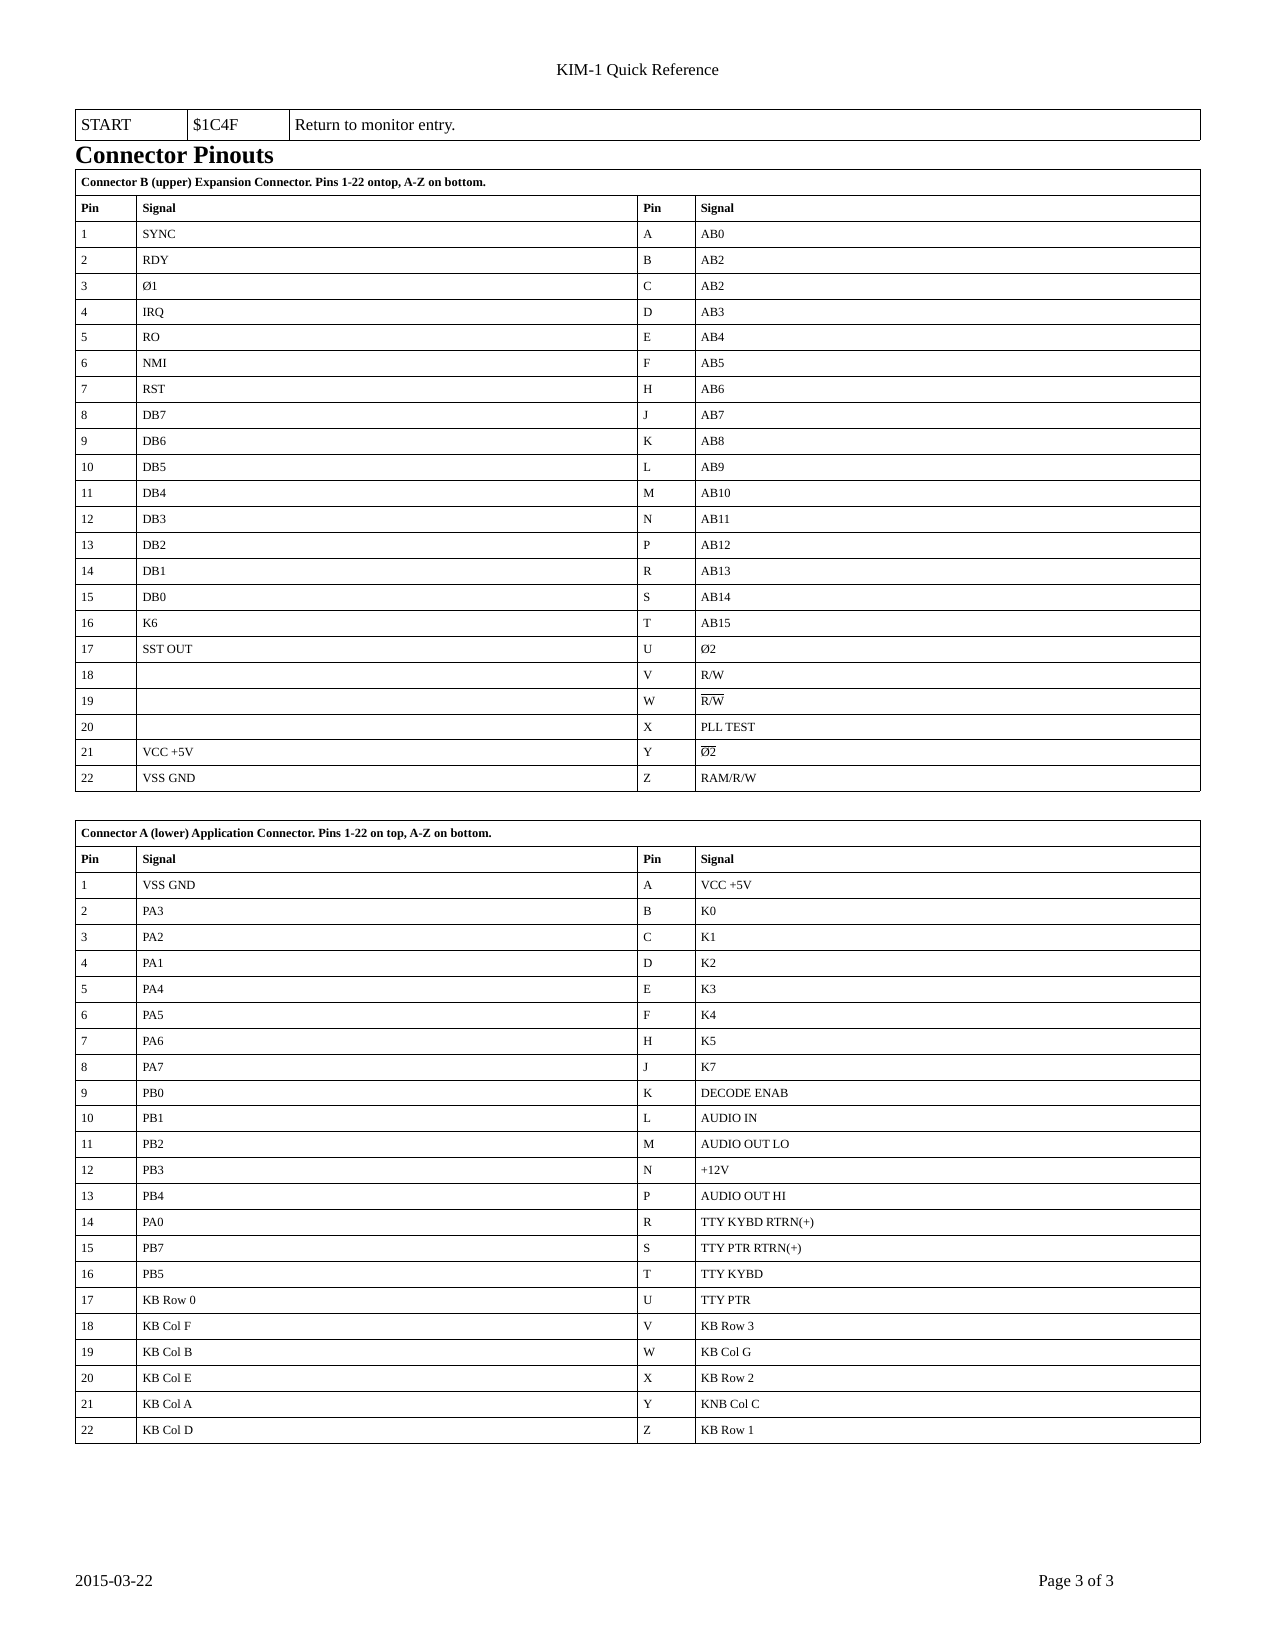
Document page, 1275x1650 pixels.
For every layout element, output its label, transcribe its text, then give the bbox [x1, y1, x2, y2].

table_cell W [638, 1340, 695, 1365]
table_cell KB Row 2 [696, 1366, 1200, 1391]
table_cell 19 [76, 689, 136, 713]
table_cell 3 [76, 274, 136, 298]
table_cell RAM/R/W [696, 766, 1200, 791]
table_cell E [638, 325, 695, 350]
table_cell X [638, 715, 695, 739]
table_cell M [638, 481, 695, 506]
table_cell START [76, 110, 187, 140]
table_cell X [638, 1366, 695, 1391]
table_cell F [638, 1003, 695, 1028]
table_cell K2 [696, 951, 1200, 976]
table_cell 4 [76, 951, 136, 976]
table_cell AB3 [696, 300, 1200, 324]
table_cell 10 [76, 1106, 136, 1131]
table_cell PB1 [137, 1106, 637, 1131]
table_cell SYNC [137, 222, 637, 247]
table_cell R [638, 1210, 695, 1235]
table_cell PB0 [137, 1081, 637, 1105]
table_cell DB2 [137, 533, 637, 558]
table_cell AUDIO OUT LO [696, 1132, 1200, 1157]
table_header Connector B (upper) Expansion Connector. Pins 1-22 ontop, A-Z on bottom. [76, 170, 1200, 195]
table_cell KB Col D [137, 1418, 637, 1443]
table_cell KNB Col C [696, 1392, 1200, 1417]
table_cell Z [638, 1418, 695, 1443]
table_cell RST [137, 377, 637, 402]
table_cell A [638, 222, 695, 247]
table_cell 16 [76, 1262, 136, 1287]
table_cell TTY KYBD RTRN(+) [696, 1210, 1200, 1235]
table_cell DB7 [137, 403, 637, 428]
table_cell Signal [137, 196, 637, 221]
table_cell Signal [696, 847, 1200, 872]
table_cell D [638, 951, 695, 976]
table_cell $1C4F [188, 110, 289, 140]
table_cell 22 [76, 1418, 136, 1443]
table_cell N [638, 1158, 695, 1183]
table_cell VSS GND [137, 873, 637, 898]
table_cell Pin [638, 196, 695, 221]
table_cell RDY [137, 248, 637, 272]
table_cell R [638, 559, 695, 584]
table_cell AUDIO IN [696, 1106, 1200, 1131]
table_cell 18 [76, 1314, 136, 1339]
table_cell K6 [137, 611, 637, 636]
table_cell N [638, 507, 695, 532]
table_cell AB11 [696, 507, 1200, 532]
table_cell R/W [696, 663, 1200, 687]
table_cell K5 [696, 1029, 1200, 1053]
table_cell VCC +5V [137, 740, 637, 765]
table_cell PLL TEST [696, 715, 1200, 739]
table_cell 7 [76, 1029, 136, 1053]
table_cell PA7 [137, 1055, 637, 1079]
table_cell AB0 [696, 222, 1200, 247]
table_cell H [638, 1029, 695, 1053]
table_cell AB2 [696, 274, 1200, 298]
table_cell 7 [76, 377, 136, 402]
table_cell 13 [76, 533, 136, 558]
table_cell 15 [76, 1236, 136, 1261]
table_cell [137, 715, 637, 739]
table_cell 20 [76, 715, 136, 739]
table_cell K0 [696, 899, 1200, 924]
table_cell 13 [76, 1184, 136, 1209]
table_cell 10 [76, 455, 136, 480]
table_cell 5 [76, 325, 136, 350]
table_cell AB9 [696, 455, 1200, 480]
table_cell DB6 [137, 429, 637, 454]
table_cell AB6 [696, 377, 1200, 402]
table_cell C [638, 925, 695, 950]
table_cell PA0 [137, 1210, 637, 1235]
table_cell 9 [76, 429, 136, 454]
table_cell Signal [696, 196, 1200, 221]
table_cell K7 [696, 1055, 1200, 1079]
table_cell Pin [76, 847, 136, 872]
table_cell Ø2 [696, 740, 1200, 765]
table_cell KB Col E [137, 1366, 637, 1391]
table_cell S [638, 1236, 695, 1261]
table_cell RO [137, 325, 637, 350]
table_cell AB7 [696, 403, 1200, 428]
table_cell 14 [76, 559, 136, 584]
table_cell 9 [76, 1081, 136, 1105]
table_cell B [638, 248, 695, 272]
table_cell KB Col G [696, 1340, 1200, 1365]
table_cell V [638, 663, 695, 687]
table_cell AB14 [696, 585, 1200, 610]
table_cell 2 [76, 899, 136, 924]
table_cell U [638, 1288, 695, 1313]
table_cell 3 [76, 925, 136, 950]
table_cell 1 [76, 222, 136, 247]
table_cell E [638, 977, 695, 1002]
table_cell PA3 [137, 899, 637, 924]
table_cell VCC +5V [696, 873, 1200, 898]
table_cell 20 [76, 1366, 136, 1391]
table_cell 16 [76, 611, 136, 636]
table_cell Pin [638, 847, 695, 872]
table_cell PB4 [137, 1184, 637, 1209]
table_cell K [638, 1081, 695, 1105]
table_cell 21 [76, 1392, 136, 1417]
table_cell 17 [76, 1288, 136, 1313]
table_cell DB1 [137, 559, 637, 584]
table_cell Y [638, 1392, 695, 1417]
table_cell [137, 689, 637, 713]
table_cell SST OUT [137, 637, 637, 662]
table_cell VSS GND [137, 766, 637, 791]
table_cell PA6 [137, 1029, 637, 1053]
table_cell PA5 [137, 1003, 637, 1028]
table_cell TTY PTR [696, 1288, 1200, 1313]
table_cell 19 [76, 1340, 136, 1365]
table_cell J [638, 403, 695, 428]
table_cell KB Row 1 [696, 1418, 1200, 1443]
table_cell M [638, 1132, 695, 1157]
table_cell 22 [76, 766, 136, 791]
text Connector Pinouts [75, 141, 1200, 169]
table_cell K [638, 429, 695, 454]
table_cell K4 [696, 1003, 1200, 1028]
table_cell P [638, 533, 695, 558]
table_cell D [638, 300, 695, 324]
table_cell Y [638, 740, 695, 765]
table_cell R/W [696, 689, 1200, 713]
table_cell F [638, 351, 695, 376]
table_cell PA2 [137, 925, 637, 950]
table_cell 11 [76, 481, 136, 506]
table_cell NMI [137, 351, 637, 376]
table_cell L [638, 1106, 695, 1131]
table_cell Signal [137, 847, 637, 872]
table_cell KB Row 3 [696, 1314, 1200, 1339]
table_cell 12 [76, 507, 136, 532]
table_cell PA1 [137, 951, 637, 976]
table_cell PB3 [137, 1158, 637, 1183]
table_cell TTY PTR RTRN(+) [696, 1236, 1200, 1261]
table_cell KB Col F [137, 1314, 637, 1339]
table_cell 5 [76, 977, 136, 1002]
table_header Connector A (lower) Application Connector. Pins 1-22 on top, A-Z on bottom. [76, 821, 1200, 846]
table_cell 21 [76, 740, 136, 765]
table_cell IRQ [137, 300, 637, 324]
table_cell AB8 [696, 429, 1200, 454]
table_cell H [638, 377, 695, 402]
table_cell AB4 [696, 325, 1200, 350]
table_cell V [638, 1314, 695, 1339]
table_cell T [638, 1262, 695, 1287]
table_cell 4 [76, 300, 136, 324]
table_cell AB5 [696, 351, 1200, 376]
table_cell 15 [76, 585, 136, 610]
table_cell 6 [76, 351, 136, 376]
table_cell +12V [696, 1158, 1200, 1183]
table_cell B [638, 899, 695, 924]
table_cell U [638, 637, 695, 662]
table_cell AUDIO OUT HI [696, 1184, 1200, 1209]
table_cell KB Col A [137, 1392, 637, 1417]
table_cell Ø1 [137, 274, 637, 298]
table_cell Pin [76, 196, 136, 221]
table_cell T [638, 611, 695, 636]
table_cell AB2 [696, 248, 1200, 272]
table_cell KB Row 0 [137, 1288, 637, 1313]
table_cell A [638, 873, 695, 898]
table_cell DB0 [137, 585, 637, 610]
table_cell Return to monitor entry. [290, 110, 1200, 140]
table_cell 6 [76, 1003, 136, 1028]
table_cell PA4 [137, 977, 637, 1002]
table_cell DB4 [137, 481, 637, 506]
table_cell S [638, 585, 695, 610]
table_cell C [638, 274, 695, 298]
table_cell [137, 663, 637, 687]
table_cell 2 [76, 248, 136, 272]
table_cell 8 [76, 1055, 136, 1079]
table_cell 14 [76, 1210, 136, 1235]
table_cell J [638, 1055, 695, 1079]
table_cell PB5 [137, 1262, 637, 1287]
table_cell 12 [76, 1158, 136, 1183]
table_cell KB Col B [137, 1340, 637, 1365]
table_cell AB12 [696, 533, 1200, 558]
table_cell K1 [696, 925, 1200, 950]
table_cell PB7 [137, 1236, 637, 1261]
table_cell Ø2 [696, 637, 1200, 662]
table_cell 17 [76, 637, 136, 662]
table_cell DB3 [137, 507, 637, 532]
table_cell AB13 [696, 559, 1200, 584]
table_cell Z [638, 766, 695, 791]
table_cell 18 [76, 663, 136, 687]
table_cell AB10 [696, 481, 1200, 506]
table_cell TTY KYBD [696, 1262, 1200, 1287]
table_cell DECODE ENAB [696, 1081, 1200, 1105]
table_cell DB5 [137, 455, 637, 480]
table_cell 8 [76, 403, 136, 428]
table_cell W [638, 689, 695, 713]
table_cell P [638, 1184, 695, 1209]
table_cell 11 [76, 1132, 136, 1157]
table_cell PB2 [137, 1132, 637, 1157]
table_cell K3 [696, 977, 1200, 1002]
table_cell 1 [76, 873, 136, 898]
table_cell L [638, 455, 695, 480]
table_cell AB15 [696, 611, 1200, 636]
